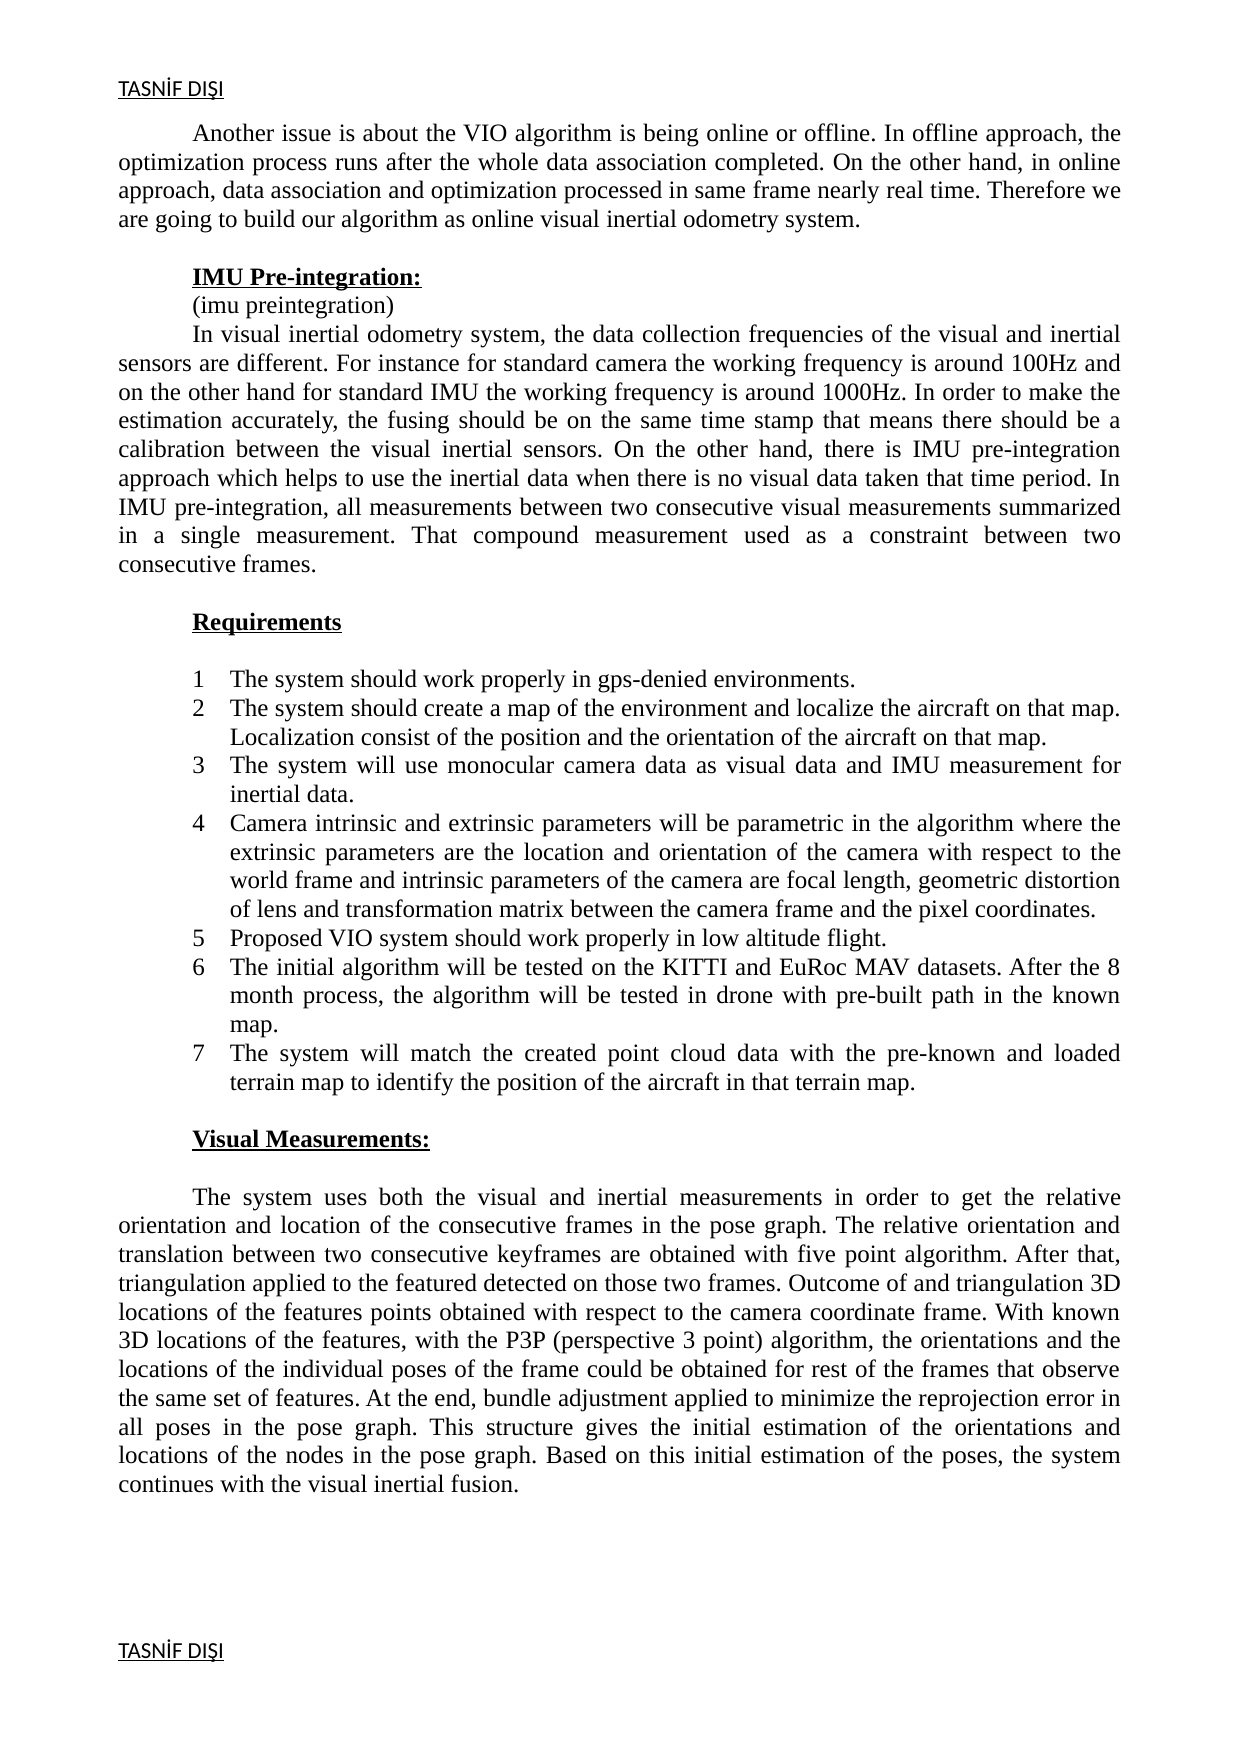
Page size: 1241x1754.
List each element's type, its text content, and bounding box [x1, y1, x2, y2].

text (imu preintegration) [118, 291, 1122, 319]
text Visual Measurements: [118, 1124, 1122, 1153]
text Another issue is about the VIO algorithm is being online or offline. In offline approach, the optimization process runs after the whole data association completed. On the other hand, in online approach, data association and optimization processed in same frame nearly real time. Therefore we are going to build our algorithm as online visual inertial odometry system. [118, 118, 1122, 233]
list The system should work properly in gps-denied environments. [192, 664, 1122, 693]
list The system will use monocular camera data as visual data and IMU measurement for inertial data. [192, 751, 1122, 808]
list Proposed VIO system should work properly in low altitude flight. [192, 923, 1122, 952]
list The system should create a map of the environment and localize the aircraft on that map. Localization consist of the position and the orientation of the aircraft on that map. [192, 693, 1122, 751]
text Requirements [118, 607, 1122, 636]
text In visual inertial odometry system, the data collection frequencies of the visual and inertial sensors are different. For instance for standard camera the working frequency is around 100Hz and on the other hand for standard IMU the working frequency is around 1000Hz. In order to make the estimation accurately, the fusing should be on the same time stamp that means there should be a calibration between the visual inertial sensors. On the other hand, there is IMU pre-integration approach which helps to use the inertial data when there is no visual data taken that time period. In IMU pre-integration, all measurements between two consecutive visual measurements summarized in a single measurement. That compound measurement used as a constraint between two consecutive frames. [118, 319, 1122, 578]
list The initial algorithm will be tested on the KITTI and EuRoc MAV datasets. After the 8 month process, the algorithm will be tested in drone with pre-built path in the known map. [192, 952, 1122, 1038]
text IMU Pre-integration: [118, 262, 1122, 291]
list The system will match the created point cloud data with the pre-known and loaded terrain map to identify the position of the aircraft in that terrain map. [192, 1038, 1122, 1096]
text The system uses both the visual and inertial measurements in order to get the relative orientation and location of the consecutive frames in the pose graph. The relative orientation and translation between two consecutive keyframes are obtained with five point algorithm. After that, triangulation applied to the featured detected on those two frames. Outcome of and triangulation 3D locations of the features points obtained with respect to the camera coordinate frame. With known 3D locations of the features, with the P3P (perspective 3 point) algorithm, the orientations and the locations of the individual poses of the frame could be obtained for rest of the frames that observe the same set of features. At the end, bundle adjustment applied to minimize the reprojection error in all poses in the pose graph. This structure gives the initial estimation of the orientations and locations of the nodes in the pose graph. Based on this initial estimation of the poses, the system continues with the visual inertial fusion. [118, 1182, 1122, 1498]
list Camera intrinsic and extrinsic parameters will be parametric in the algorithm where the extrinsic parameters are the location and orientation of the camera with respect to the world frame and intrinsic parameters of the camera are focal length, geometric distortion of lens and transformation matrix between the camera frame and the pixel coordinates. [192, 808, 1122, 923]
